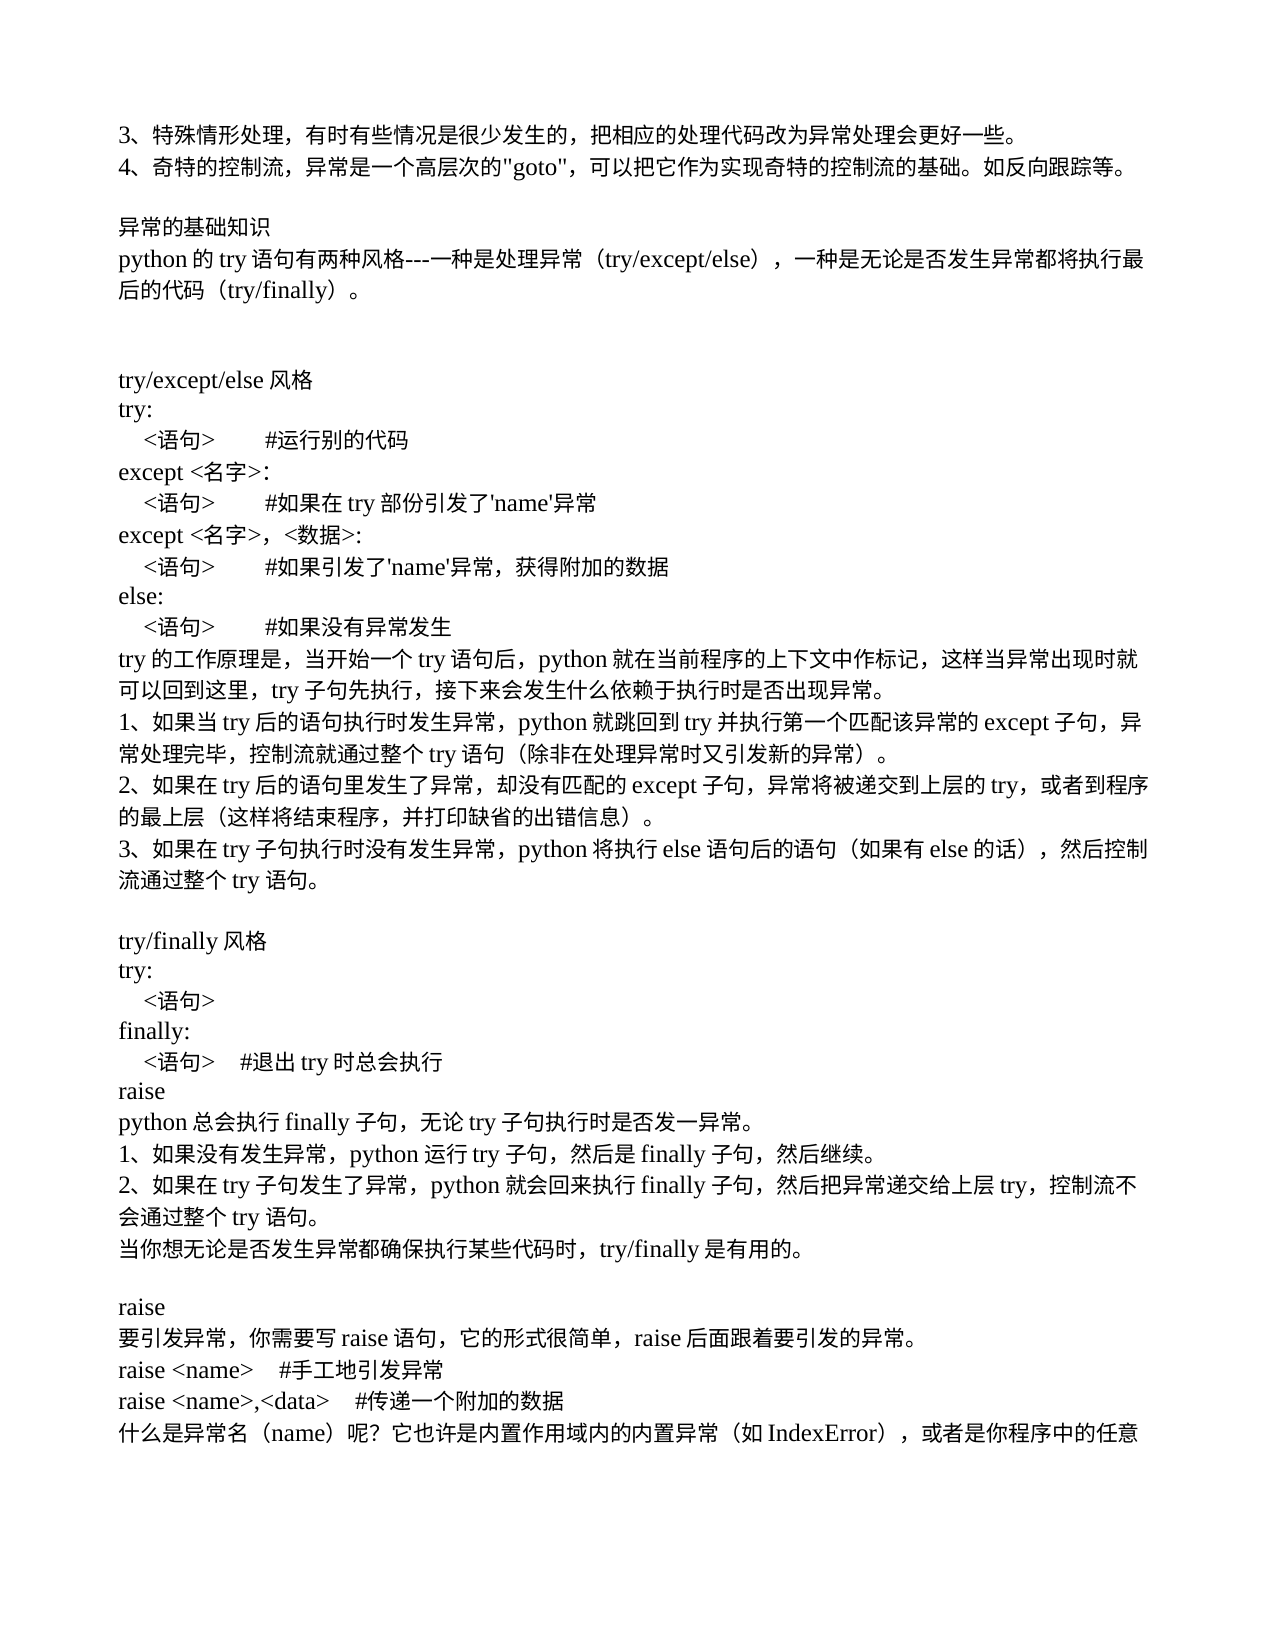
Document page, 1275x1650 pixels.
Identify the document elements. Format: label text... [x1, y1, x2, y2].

text 3、特殊情形处理，有时有些情况是很少发生的，把相应的处理代码改为异常处理会更好一些。 4、奇特的控制流，异常是一个高层次的"goto"，可以把它作为实现奇特的控制流的基础。如反向跟踪等。 异常的基础知识 python的try语句有两种风格---一种是处理异常（try/except/else），一种是无论是否发生异常都将执行最后的代码（try/finally）。 try/except/else风格 try: <语句> #运行别的代码 except <名字>： <语句> #如果在try部份引发了'name'异常 except <名字>，<数据>: <语句> #如果引发了'name'异常，获得附加的数据 else: <语句> #如果没有异常发生 try的工作原理是，当开始一个try语句后，python就在当前程序的上下文中作标记，这样当异常出现时就可以回到这里，try子句先执行，接下来会发生什么依赖于执行时是否出现异常。 1、如果当try后的语句执行时发生异常，python就跳回到try并执行第一个匹配该异常的except子句，异常处理完毕，控制流就通过整个try语句（除非在处理异常时又引发新的异常）。 2、如果在try后的语句里发生了异常，却没有匹配的except子句，异常将被递交到上层的try，或者到程序的最上层（这样将结束程序，并打印缺省的出错信息）。 3、如果在try子句执行时没有发生异常，python将执行else语句后的语句（如果有else的话），然后控制流通过整个try语句。 try/finally风格 try: <语句> finally: <语句> #退出try时总会执行 raise python总会执行finally子句，无论try子句执行时是否发一异常。 1、如果没有发生异常，python运行try子句，然后是finally子句，然后继续。 2、如果在try子句发生了异常，python就会回来执行finally子句，然后把异常递交给上层try，控制流不会通过整个try语句。 当你想无论是否发生异常都确保执行某些代码时，try/finally是有用的。 raise 要引发异常，你需要写raise语句，它的形式很简单，raise后面跟着要引发的异常。 raise <name> #手工地引发异常 raise <name>,<data> #传递一个附加的数据 什么是异常名（name）呢？它也许是内置作用域内的内置异常（如IndexError），或者是你程序中的任意 [118, 118, 1157, 1448]
